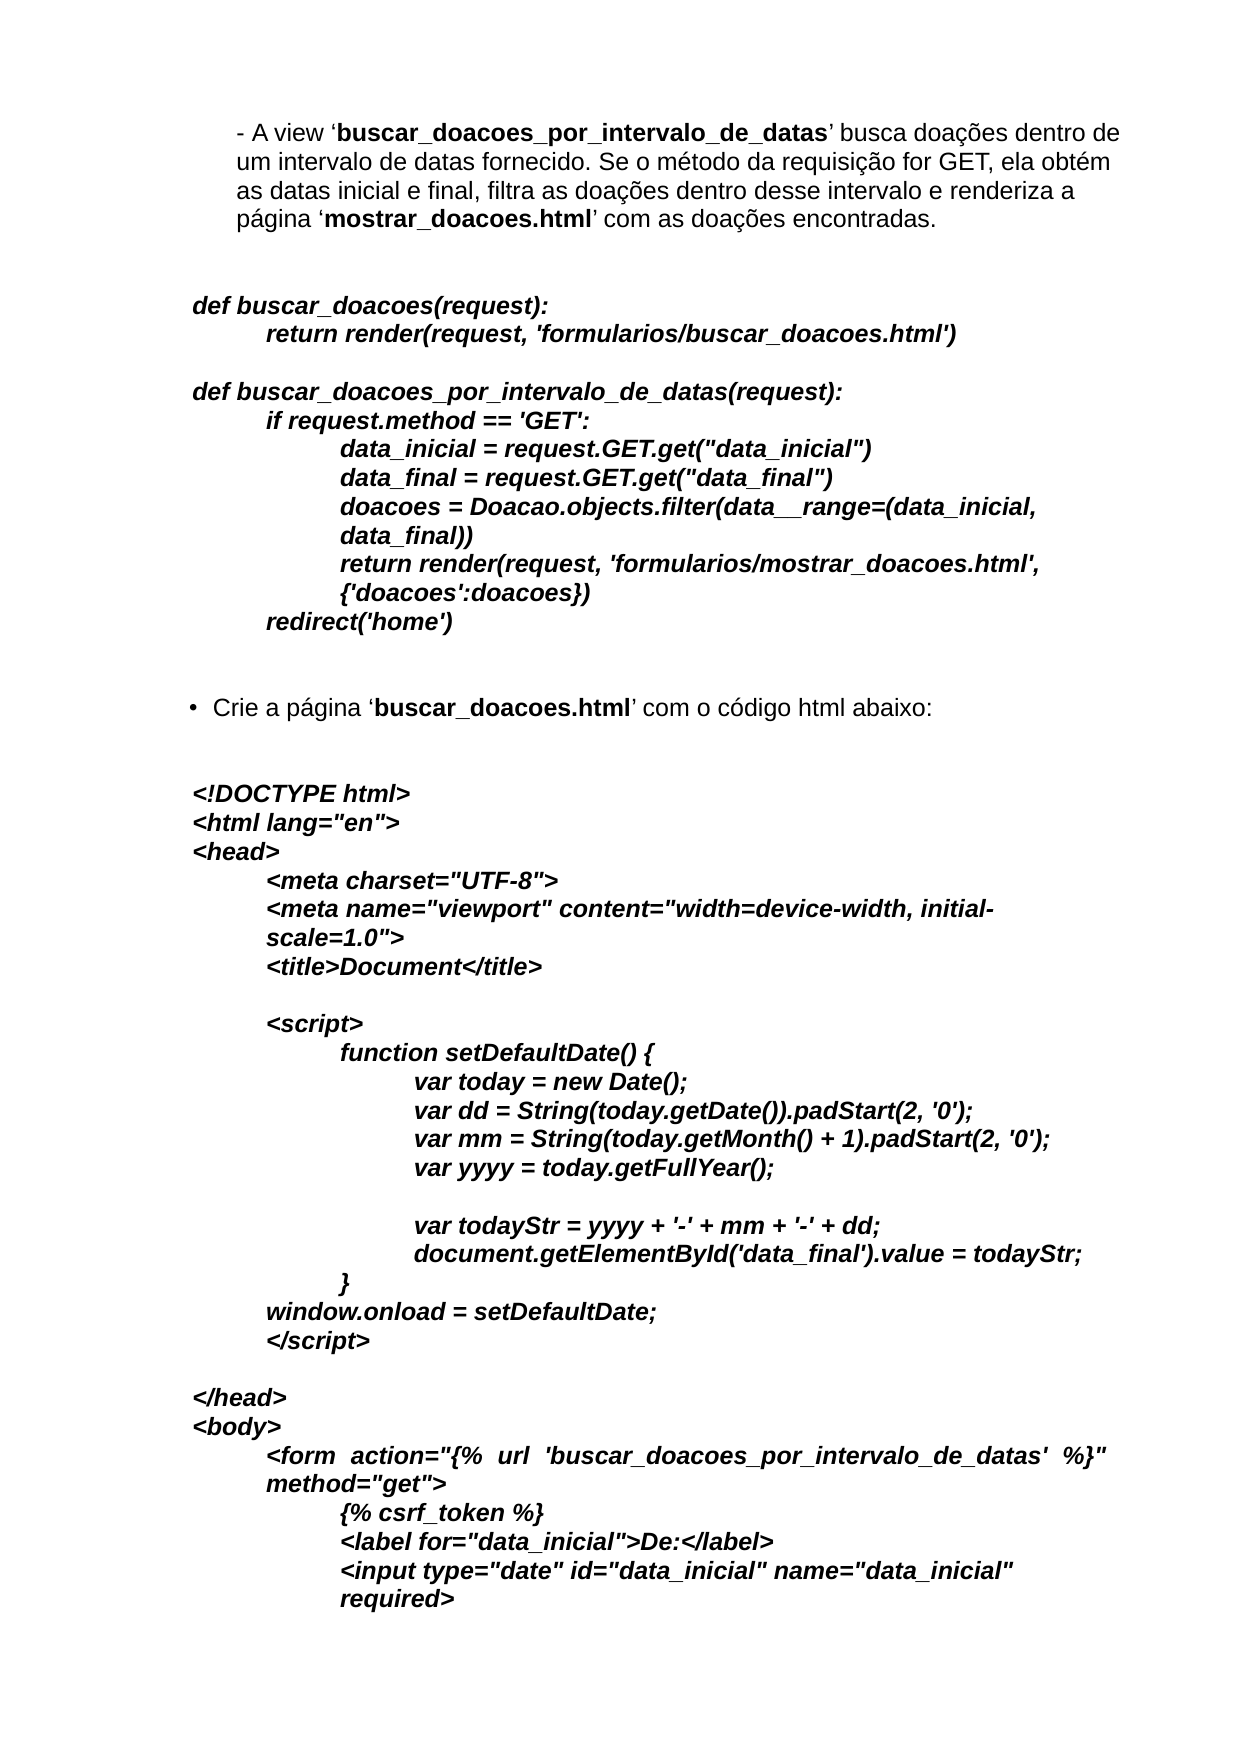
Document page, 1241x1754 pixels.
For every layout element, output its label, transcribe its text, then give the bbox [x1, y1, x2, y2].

text {% csrf_token %} [118, 1498, 1122, 1527]
text def buscar_doacoes_por_intervalo_de_datas(request): [118, 377, 1122, 406]
text window.onload = setDefaultDate; [118, 1297, 1122, 1326]
text def buscar_doacoes(request): [118, 291, 1122, 319]
text document.getElementById('data_final').value = todayStr; [118, 1239, 1122, 1268]
text <meta charset="UTF-8"> [118, 866, 1122, 894]
text if request.method == 'GET': [118, 406, 1122, 434]
text <form action="{% url 'buscar_doacoes_por_intervalo_de_datas' %}" method="get"> [118, 1441, 1122, 1498]
text function setDefaultDate() { [118, 1038, 1122, 1067]
text <meta name="viewport" content="width=device-width, initial- scale=1.0"> [118, 894, 1122, 952]
text redirect('home') [118, 607, 1122, 636]
text <script> [118, 1009, 1122, 1038]
text var dd = String(today.getDate()).padStart(2, '0'); [118, 1096, 1122, 1124]
text data_final = request.GET.get("data_final") [118, 463, 1122, 492]
text <html lang="en"> [118, 808, 1122, 837]
text return render(request, 'formularios/mostrar_doacoes.html', {'doacoes':doacoes}) [118, 549, 1122, 607]
text <!DOCTYPE html> [118, 779, 1122, 808]
list - A view ‘buscar_doacoes_por_intervalo_de_datas’ busca doações dentro de um intervalo de datas fornecido. Se o método da requisição for GET, ela obtém as datas inicial e final, filtra as doações dentro desse intervalo e renderiza a página ‘mostrar_doacoes.html’ com as doações encontradas. [213, 118, 1122, 233]
text var mm = String(today.getMonth() + 1).padStart(2, '0'); [118, 1124, 1122, 1153]
text data_inicial = request.GET.get("data_inicial") [118, 434, 1122, 463]
text </head> [118, 1383, 1122, 1412]
text var todayStr = yyyy + '-' + mm + '-' + dd; [118, 1211, 1122, 1239]
text <head> [118, 837, 1122, 866]
text <input type="date" id="data_inicial" name="data_inicial" required> [118, 1556, 1122, 1613]
text var yyyy = today.getFullYear(); [118, 1153, 1122, 1182]
text <body> [118, 1412, 1122, 1441]
text return render(request, 'formularios/buscar_doacoes.html') [118, 319, 1122, 348]
list Crie a página ‘buscar_doacoes.html’ com o código html abaixo: [189, 693, 1122, 722]
text var today = new Date(); [118, 1067, 1122, 1096]
text <label for="data_inicial">De:</label> [118, 1527, 1122, 1556]
text </script> [118, 1326, 1122, 1354]
text <title>Document</title> [118, 952, 1122, 981]
text doacoes = Doacao.objects.filter(data__range=(data_inicial, data_final)) [118, 492, 1122, 549]
text } [118, 1268, 1122, 1297]
